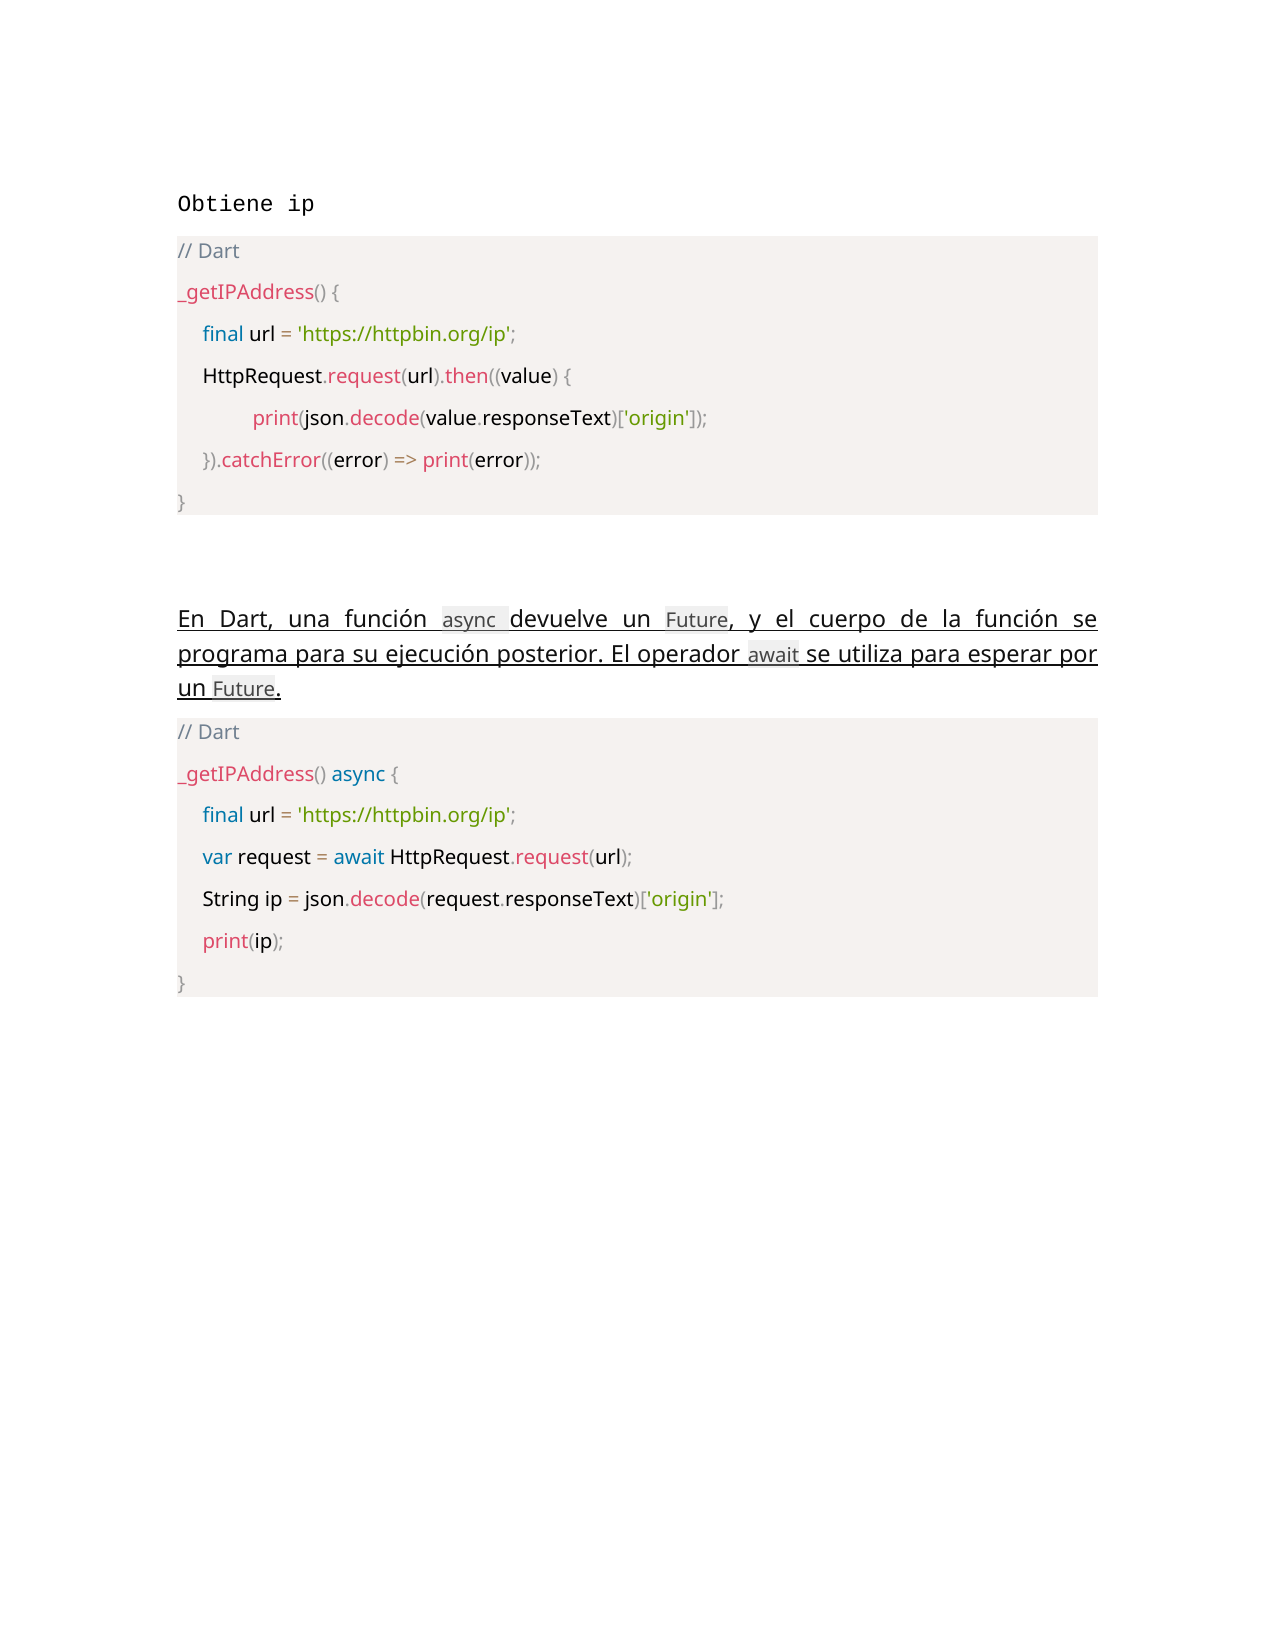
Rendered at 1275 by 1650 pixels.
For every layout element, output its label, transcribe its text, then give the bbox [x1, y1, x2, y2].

text print(json.decode(value.responseText)['origin']); [177, 403, 1098, 431]
text final url = 'https://httpbin.org/ip'; [177, 801, 1098, 829]
text programa para su ejecución posterior. El operador await se utiliza para esperar por [177, 631, 1098, 664]
text // Dart [177, 718, 1098, 746]
text _getIPAddress() async { [177, 759, 1098, 787]
text un Future. [177, 666, 1098, 703]
text String ip = json.decode(request.responseText)['origin']; [177, 885, 1098, 913]
text } [177, 969, 1098, 997]
text var request = await HttpRequest.request(url); [177, 843, 1098, 871]
text // Dart [177, 236, 1098, 264]
text final url = 'https://httpbin.org/ip'; [177, 319, 1098, 347]
text } [177, 487, 1098, 515]
text En Dart, una función async devuelve un Future, y el cuerpo de la función se [177, 603, 1098, 630]
text Obtiene ip [177, 192, 1098, 218]
text }).catchError((error) => print(error)); [177, 445, 1098, 473]
text print(ip); [177, 927, 1098, 955]
text HttpRequest.request(url).then((value) { [177, 361, 1098, 389]
text _getIPAddress() { [177, 278, 1098, 306]
